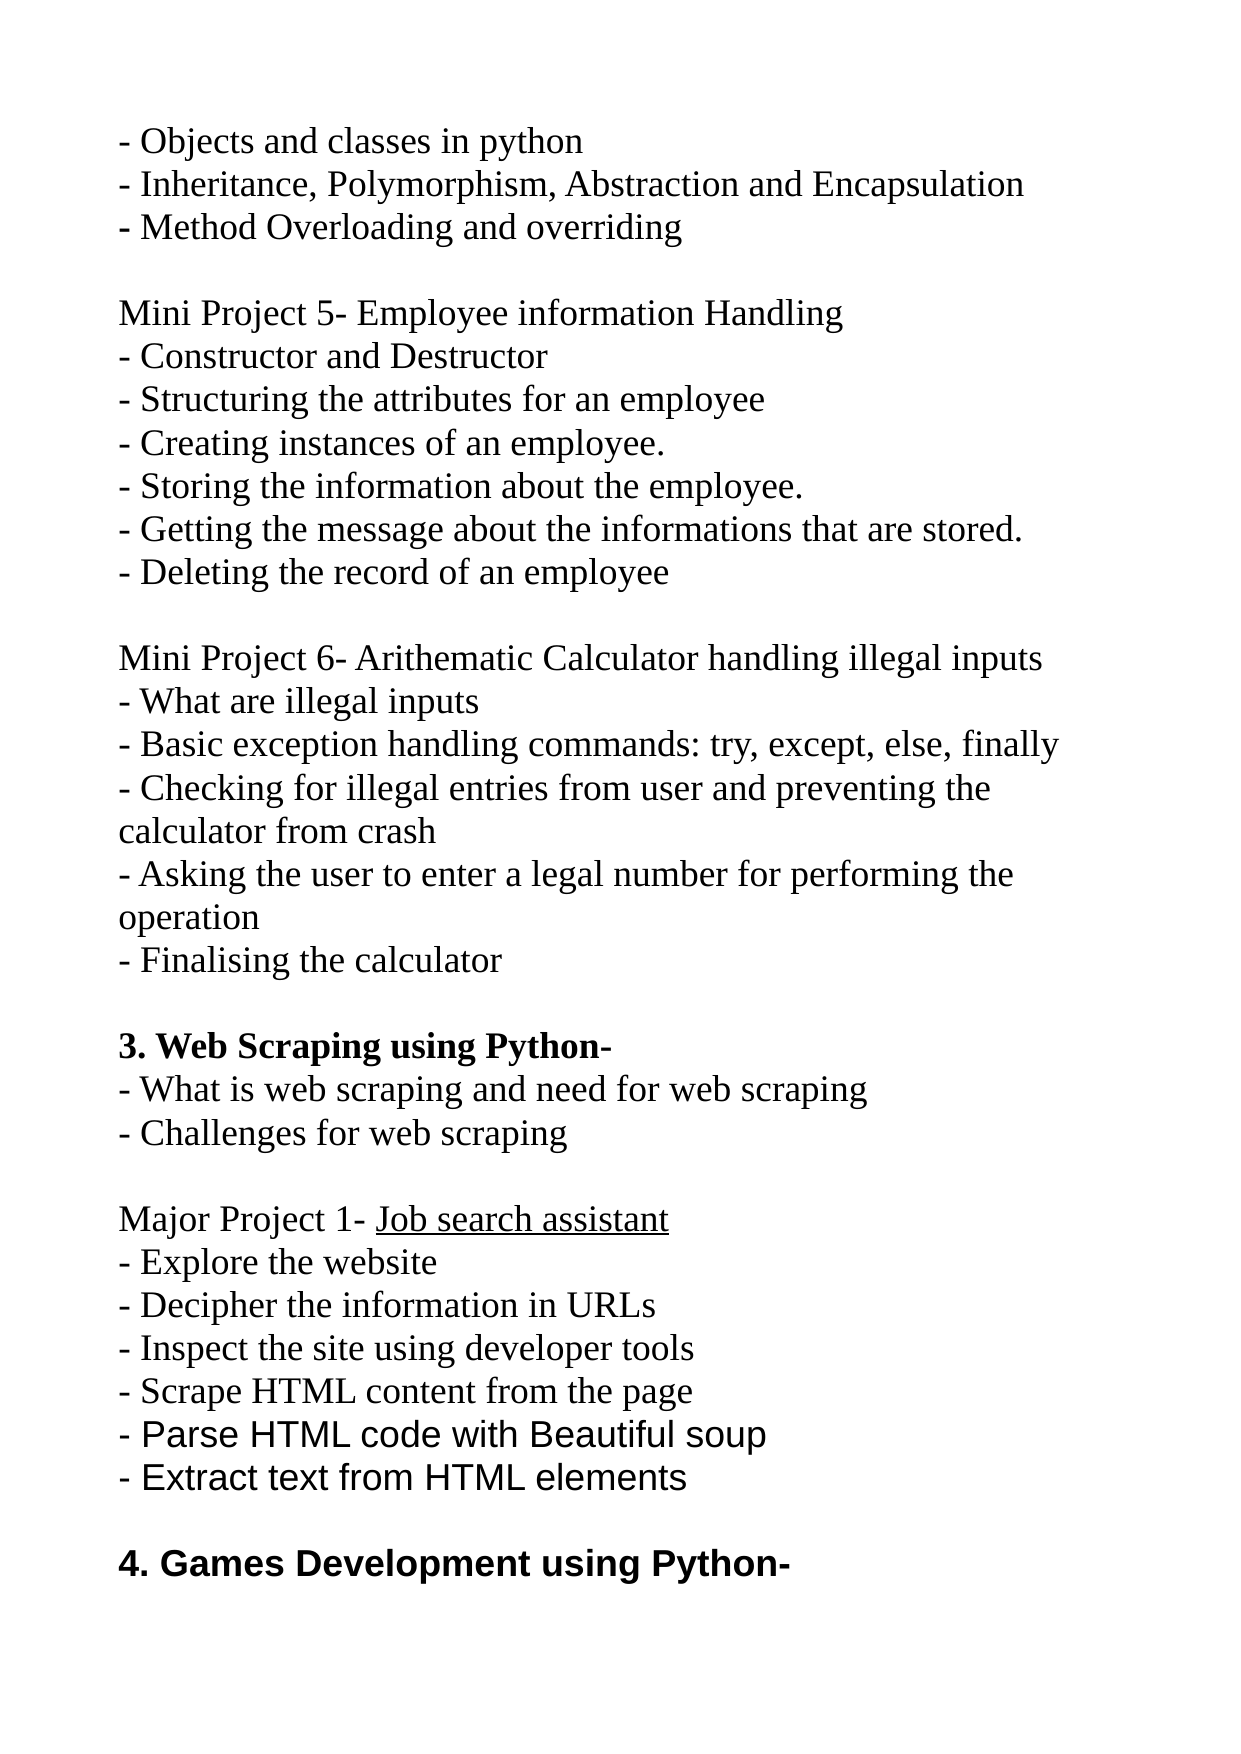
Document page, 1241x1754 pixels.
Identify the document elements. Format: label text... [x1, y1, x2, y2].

text - Decipher the information in URLs [118, 1282, 1122, 1326]
text - Checking for illegal entries from user and preventing the calculator from crash [118, 765, 1122, 851]
text - Inheritance, Polymorphism, Abstraction and Encapsulation [118, 161, 1122, 204]
text - Basic exception handling commands: try, except, else, finally [118, 722, 1122, 765]
text Major Project 1- Job search assistant [118, 1196, 1122, 1239]
text - Parse HTML code with Beautiful soup [118, 1412, 1122, 1455]
text - Challenges for web scraping [118, 1110, 1122, 1153]
text - Structuring the attributes for an employee [118, 377, 1122, 420]
text - What are illegal inputs [118, 679, 1122, 722]
text - What is web scraping and need for web scraping [118, 1067, 1122, 1110]
text - Extract text from HTML elements [118, 1455, 1122, 1498]
text - Objects and classes in python [118, 118, 1122, 161]
text - Getting the message about the informations that are stored. [118, 506, 1122, 549]
text Mini Project 6- Arithematic Calculator handling illegal inputs [118, 636, 1122, 679]
text - Constructor and Destructor [118, 334, 1122, 377]
text Mini Project 5- Employee information Handling [118, 291, 1122, 334]
text - Explore the website [118, 1239, 1122, 1282]
text - Method Overloading and overriding [118, 204, 1122, 247]
text - Deleting the record of an employee [118, 549, 1122, 592]
text - Asking the user to enter a legal number for performing the operation [118, 851, 1122, 937]
text - Scrape HTML content from the page [118, 1369, 1122, 1412]
text - Finalising the calculator [118, 937, 1122, 981]
text - Storing the information about the employee. [118, 463, 1122, 506]
text - Creating instances of an employee. [118, 420, 1122, 463]
text 3. Web Scraping using Python- [118, 1024, 1122, 1067]
text - Inspect the site using developer tools [118, 1326, 1122, 1369]
text 4. Games Development using Python- [118, 1541, 1122, 1584]
